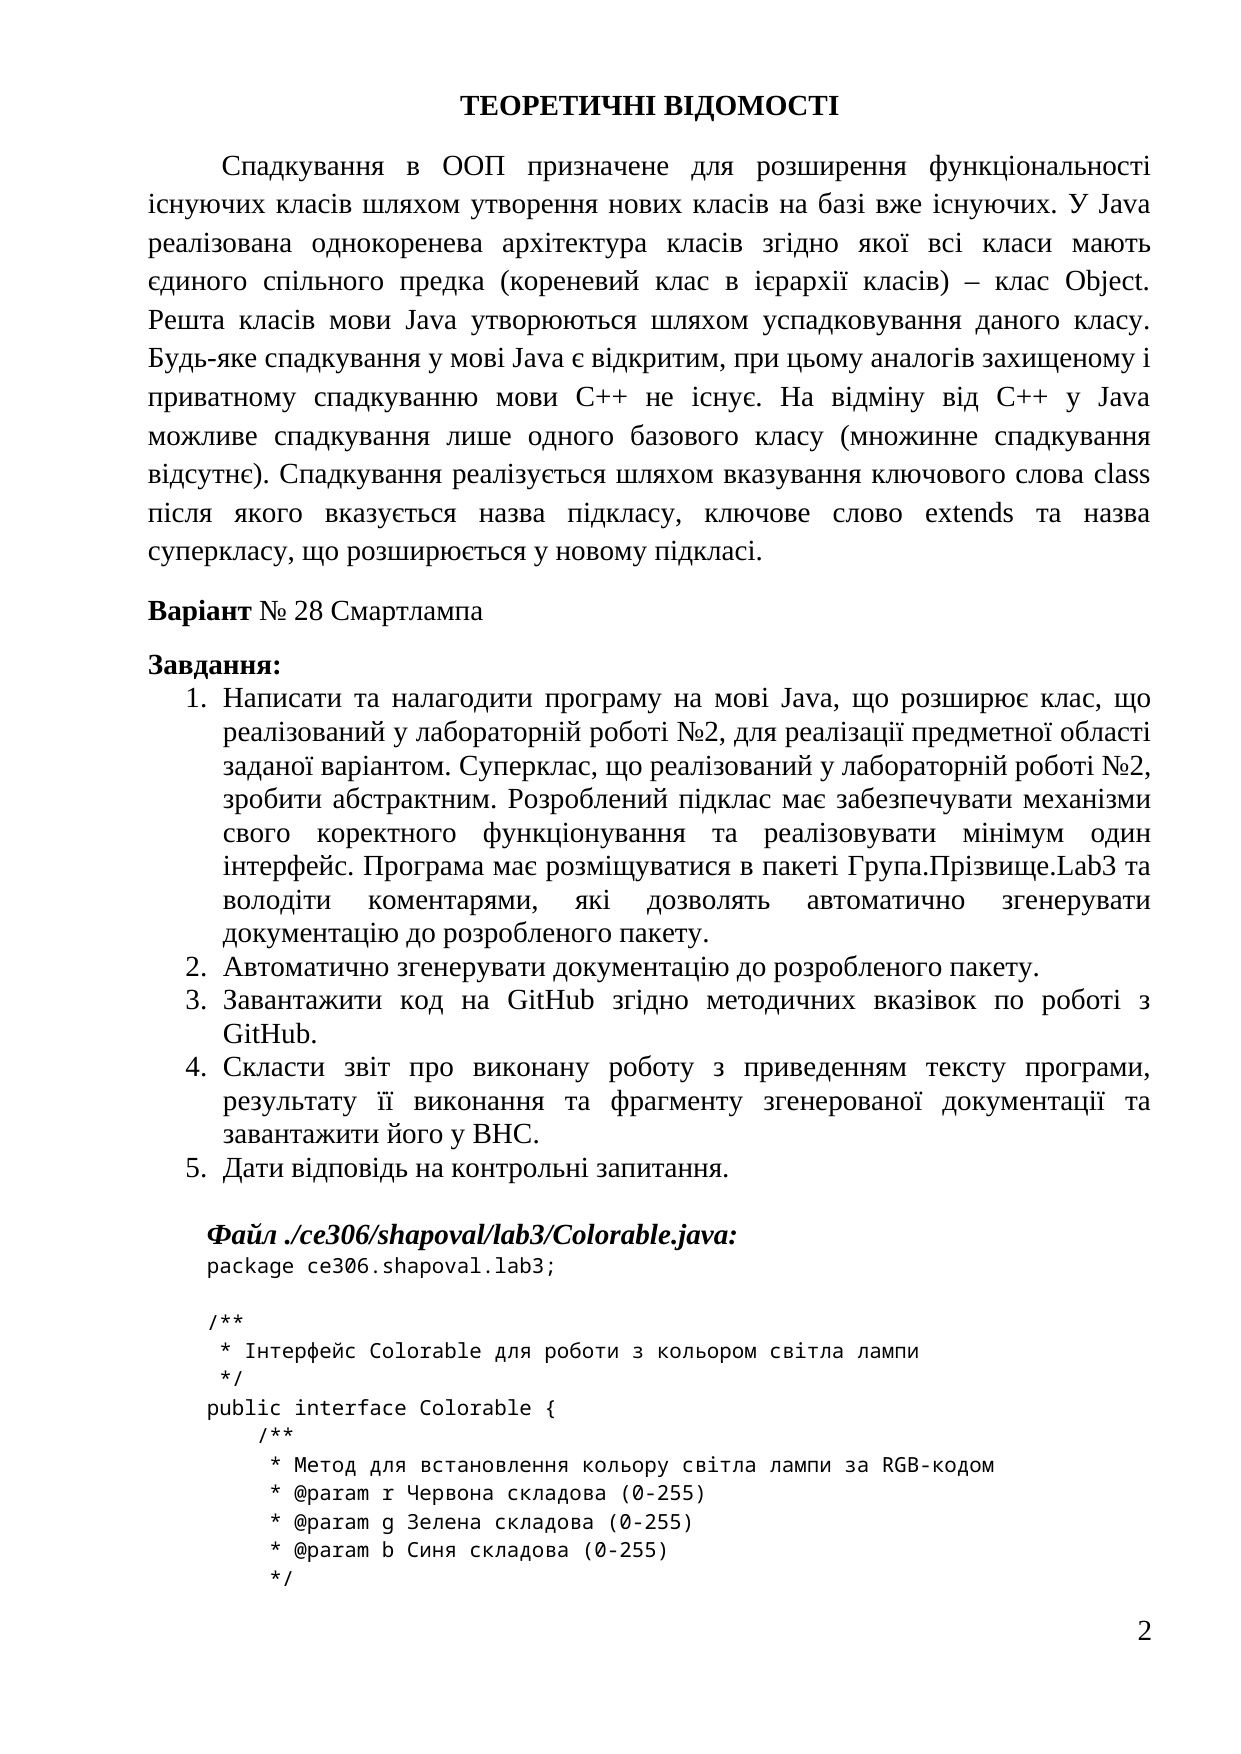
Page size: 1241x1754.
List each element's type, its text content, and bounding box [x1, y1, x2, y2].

text package ce306.shapoval.lab3; [148, 1251, 1152, 1279]
text * @param r Червона складова (0-255) [148, 1478, 1152, 1507]
text Спадкування в ООП призначене для розширення функціональності існуючих класів шляхом утворення нових класів на базі вже існуючих. У Java реалізована однокоренева архітектура класів згідно якої всі класи мають єдиного спільного предка (кореневий клас в ієрархії класів) – клас Object. Решта класів мови Java утворюються шляхом успадковування даного класу. Будь-яке спадкування у мові Java є відкритим, при цьому аналогів захищеному і приватному спадкуванню мови С++ не існує. На відміну від С++ у Java можливе спадкування лише одного базового класу (множинне спадкування відсутнє). Спадкування реалізується шляхом вказування ключового слова class піcля якого вказується назва підкласу, ключове слово extends та назва суперкласу, що розширюється у новому підкласі. [148, 148, 1152, 567]
list Скласти звіт про виконану роботу з приведенням тексту програми, результату її виконання та фрагменту згенерованої документації та завантажити його у ВНС. [185, 1049, 1152, 1150]
list Автоматично згенерувати документацію до розробленого пакету. [185, 949, 1152, 982]
text ТЕОРЕТИЧНІ ВІДОМОСТІ [148, 88, 1152, 122]
text public interface Colorable { [148, 1393, 1152, 1421]
text */ [148, 1564, 1152, 1592]
text /** [148, 1308, 1152, 1336]
text * @param b Синя складова (0-255) [148, 1535, 1152, 1564]
text /** [148, 1421, 1152, 1450]
text * Інтерфейс Colorable для роботи з кольором світла лампи [148, 1336, 1152, 1364]
list Дати відповідь на контрольні запитання. [185, 1150, 1152, 1184]
text */ [148, 1364, 1152, 1393]
text * Метод для встановлення кольору світла лампи за RGB-кодом [148, 1450, 1152, 1478]
text Варіант № 28 Смартлампа [148, 593, 1152, 626]
list Завантажити код на GitHub згідно методичних вказівок по роботі з GitHub. [185, 982, 1152, 1049]
list Написати та налагодити програму на мові Java, що розширює клас, що реалізований у лабораторній роботі №2, для реалізації предметної області заданої варіантом. Суперклас, що реалізований у лабораторній роботі №2, зробити абстрактним. Розроблений підклас має забезпечувати механізми свого коректного функціонування та реалізовувати мінімум один інтерфейс. Програма має розміщуватися в пакеті Група.Прізвище.Lab3 та володіти коментарями, які дозволять автоматично згенерувати документацію до розробленого пакету. [185, 681, 1152, 949]
text * @param g Зелена складова (0-255) [148, 1507, 1152, 1535]
text Завдання: [148, 647, 1152, 681]
text Файл ./ce306/shapoval/lab3/Colorable.java: [148, 1217, 1152, 1251]
